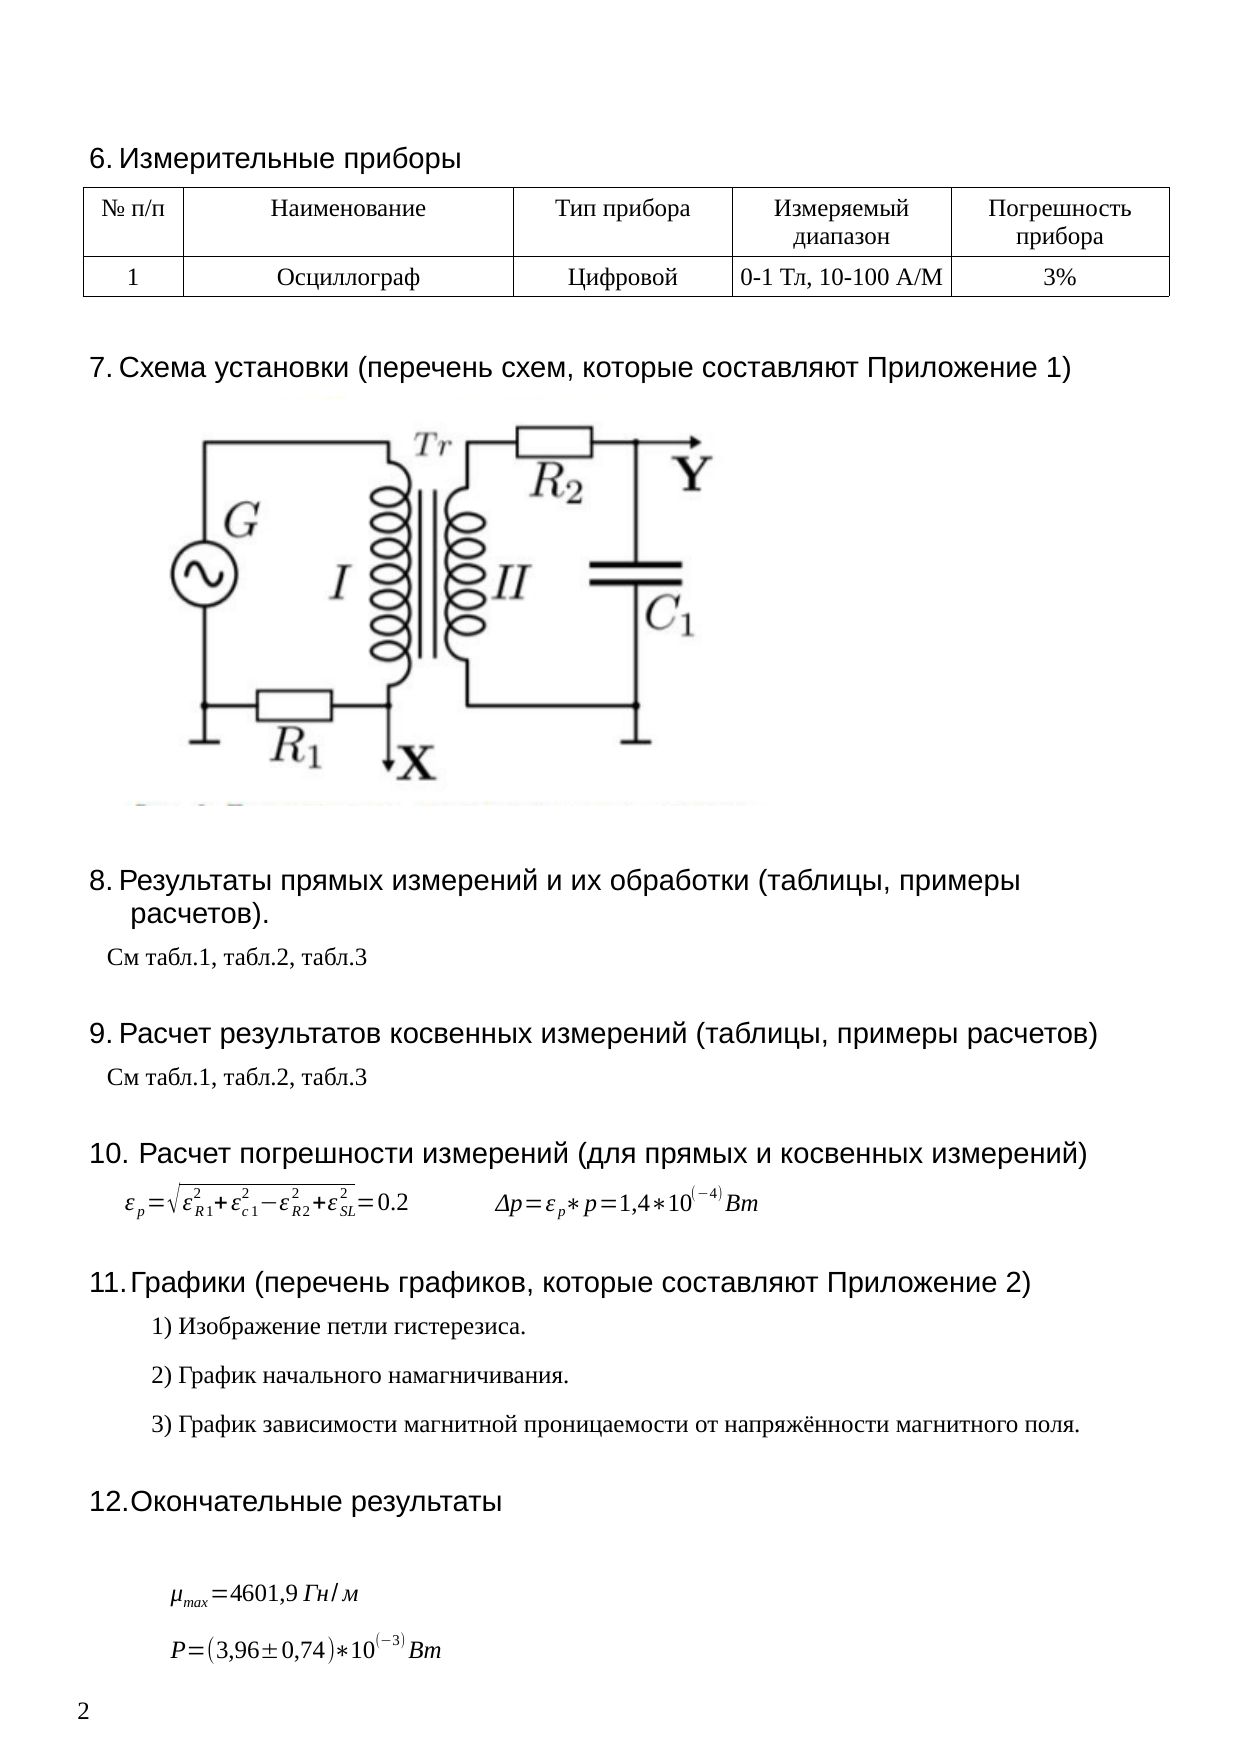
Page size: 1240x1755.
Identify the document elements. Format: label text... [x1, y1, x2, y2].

table_header Наименование [184, 188, 513, 256]
list Расчет результатов косвенных измерений (таблицы, примеры расчетов) [89, 1016, 1169, 1050]
table_cell Осциллограф [184, 257, 513, 296]
table_header Измеряемый диапазон [733, 188, 951, 256]
list Графики (перечень графиков, которые составляют Приложение 2) [89, 1265, 1169, 1299]
list Окончательные результаты [89, 1483, 1169, 1517]
list Схема установки (перечень схем, которые составляют Приложение 1) [89, 350, 1169, 383]
picture [106, 396, 788, 806]
table_header Погрешность прибора [952, 188, 1169, 256]
list 2) График начального намагничивания. [77, 1360, 1169, 1389]
list Расчет погрешности измерений (для прямых и косвенных измерений) [89, 1136, 1169, 1170]
text См табл.1, табл.2, табл.3 [107, 1062, 1169, 1091]
table_header № п/п [84, 188, 183, 256]
table_cell 3% [952, 257, 1169, 296]
list 1) Изображение петли гистерезиса. [77, 1311, 1169, 1340]
table_cell 1 [84, 257, 183, 296]
table_cell Цифровой [514, 257, 732, 296]
table_header Тип прибора [514, 188, 732, 256]
text См табл.1, табл.2, табл.3 [107, 942, 1169, 971]
table_cell 0-1 Тл, 10-100 А/М [733, 257, 951, 296]
list Результаты прямых измерений и их обработки (таблицы, примеры расчетов). [89, 863, 1169, 930]
list Измерительные приборы [89, 141, 1169, 174]
text 3) График зависимости магнитной проницаемости от напряжённости магнитного поля. [77, 1409, 1169, 1438]
